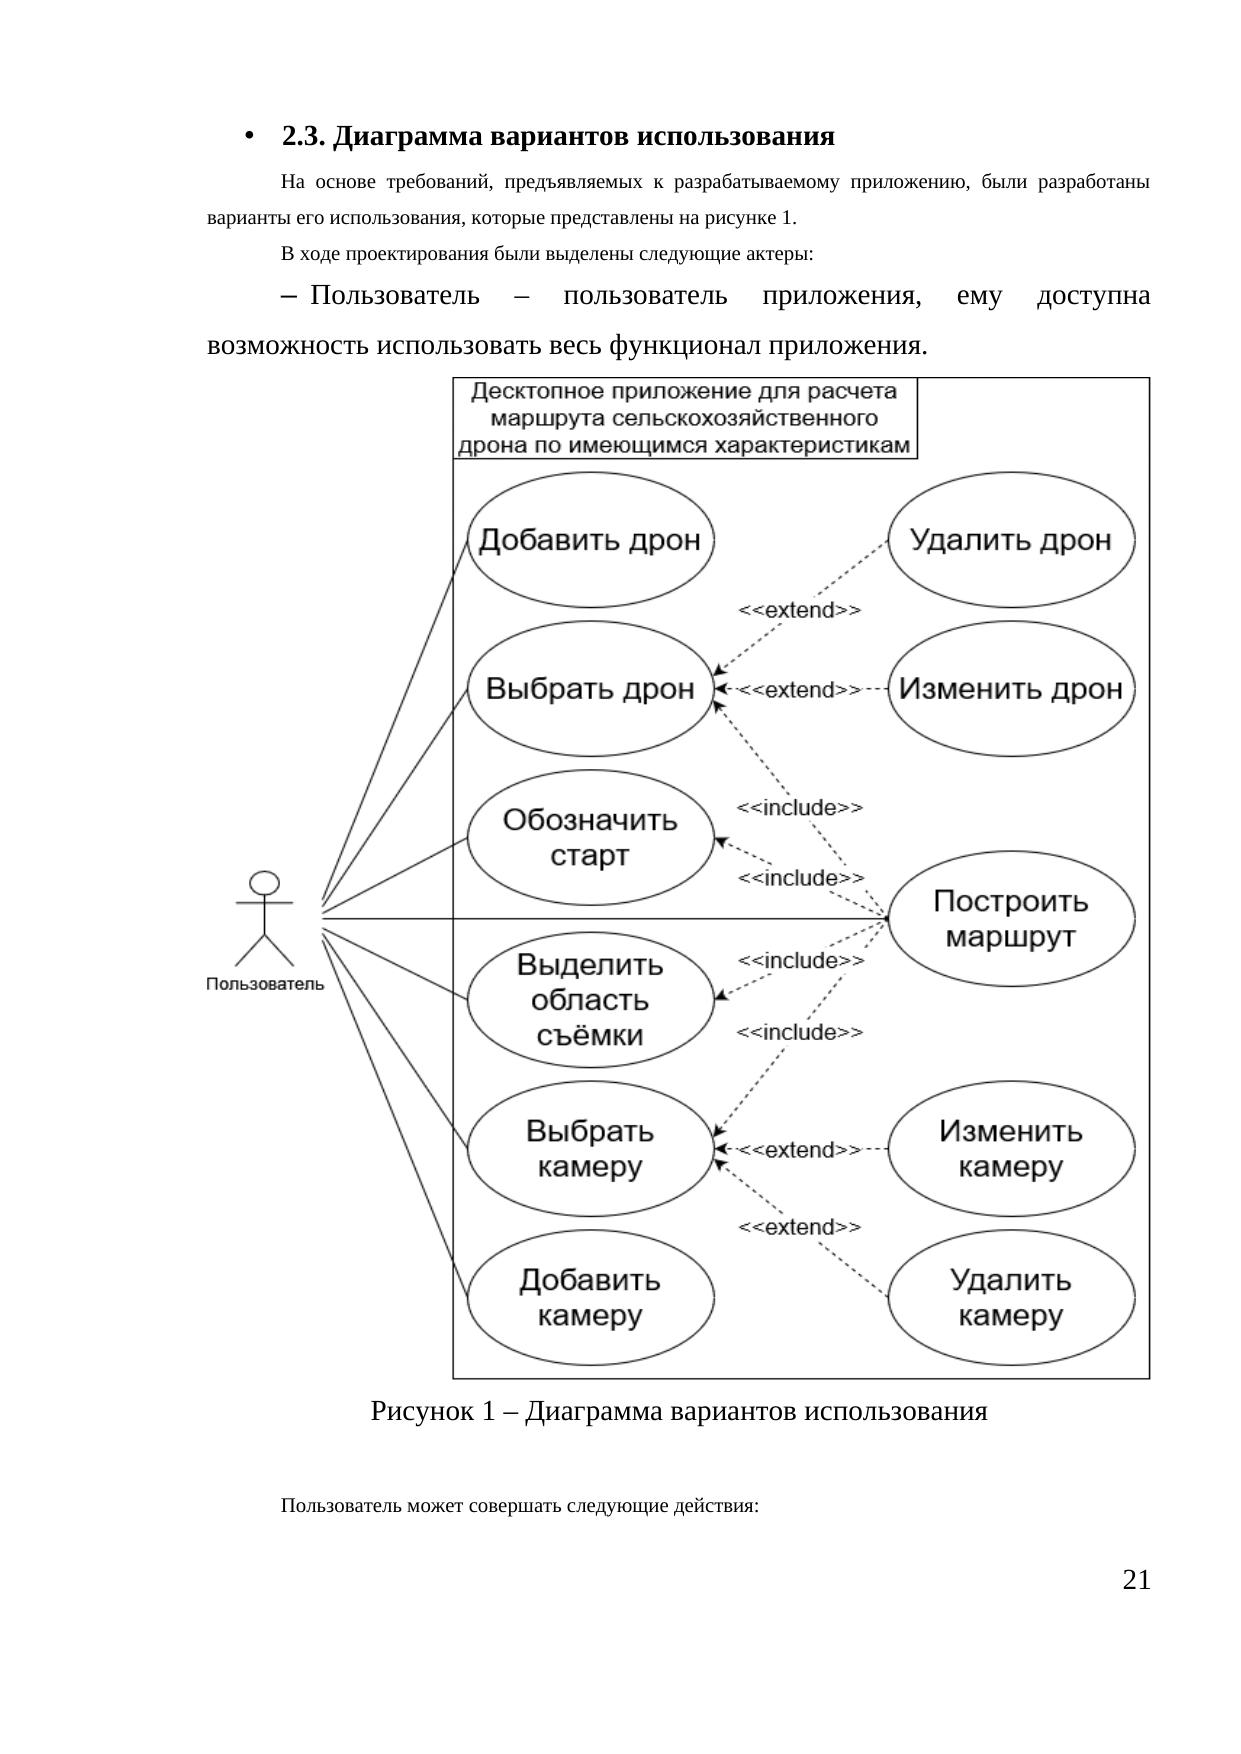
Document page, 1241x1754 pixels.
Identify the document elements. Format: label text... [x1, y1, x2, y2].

text На основе требований, предъявляемых к разрабатываемому приложению, были разработаны варианты его использования, которые представлены на рисунке 1. [207, 168, 1152, 229]
text В ходе проектирования были выделены следующие актеры: [207, 241, 1152, 265]
text Рисунок 1 – Диаграмма вариантов использования [207, 1393, 1152, 1426]
list Пользователь – пользователь приложения, ему доступна возможность использовать весь функционал приложения. [207, 277, 1152, 361]
picture [206, 377, 1152, 1381]
list 2.3. Диаграмма вариантов использования [244, 118, 1152, 152]
text Пользователь может совершать следующие действия: [207, 1493, 1152, 1517]
